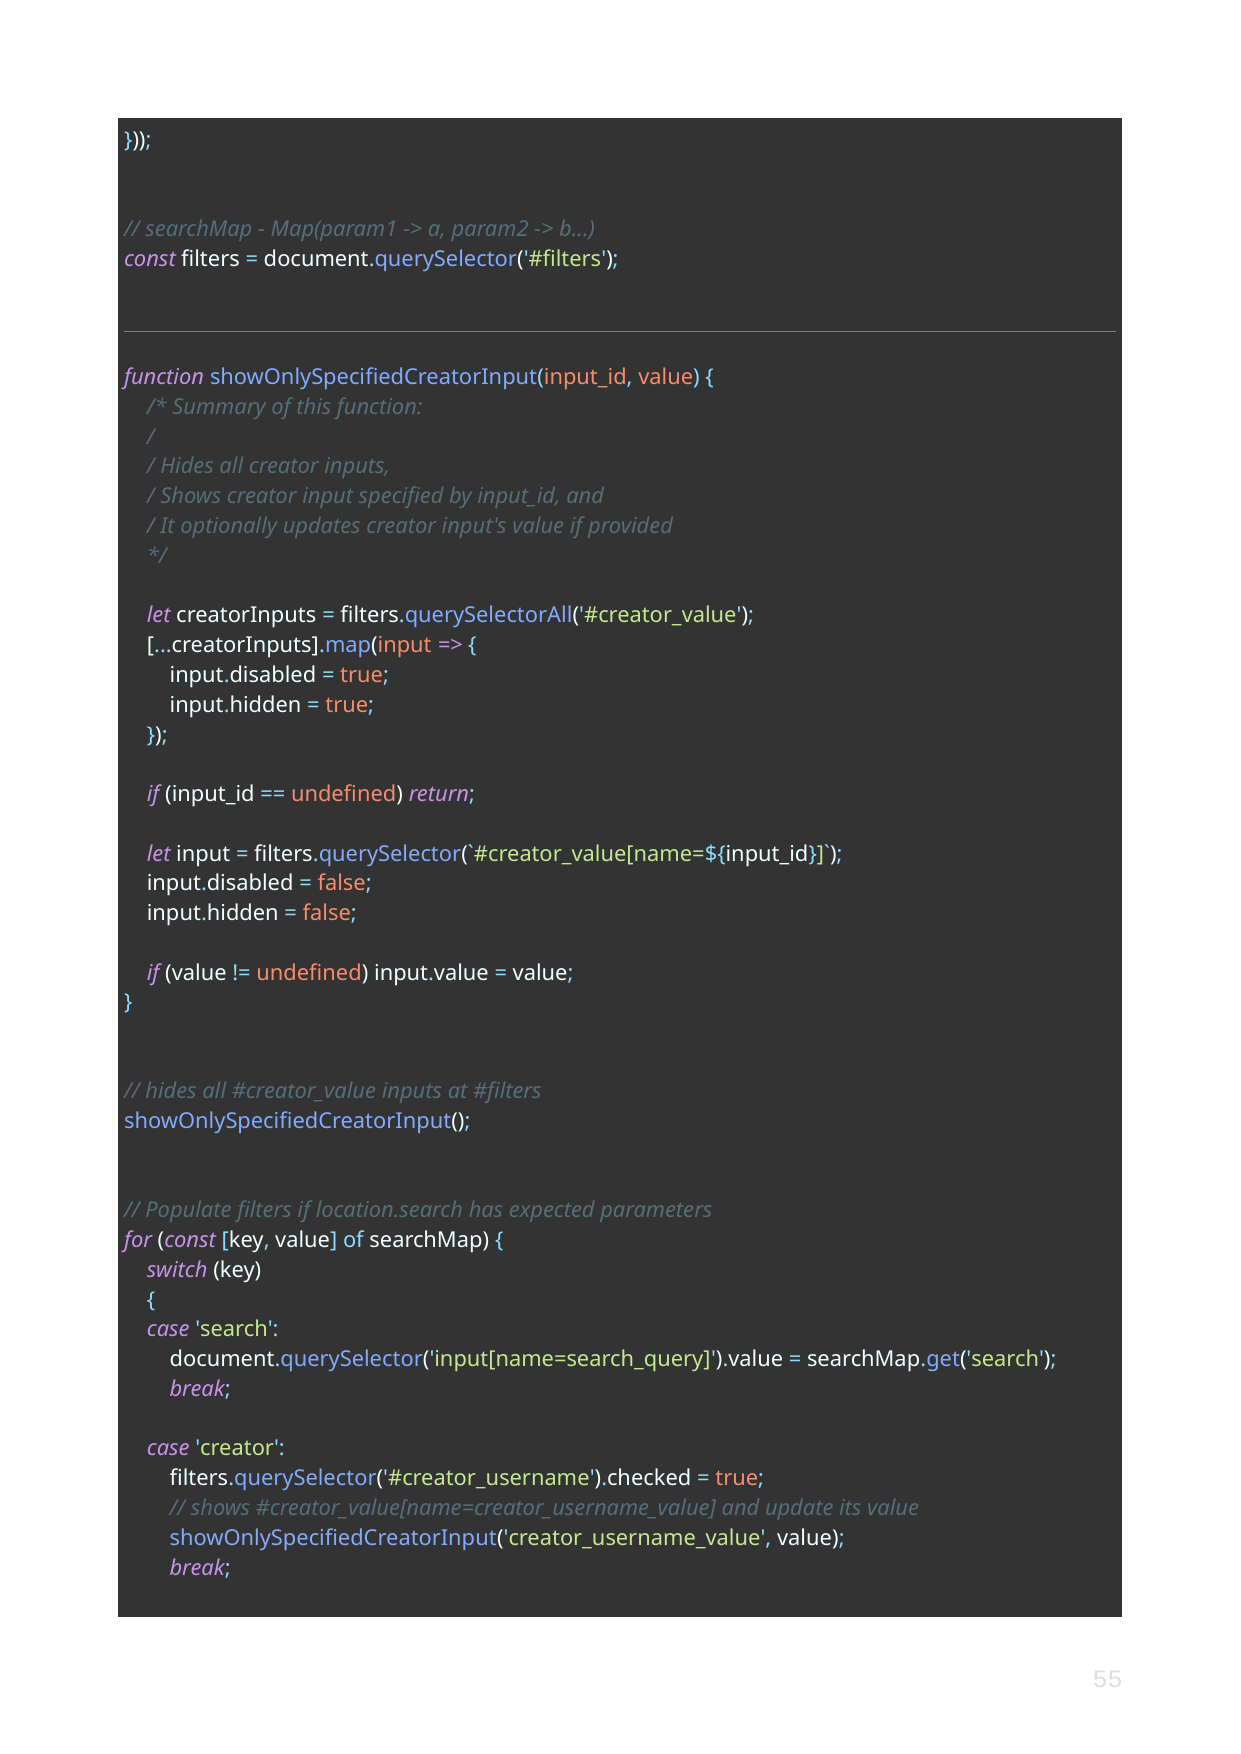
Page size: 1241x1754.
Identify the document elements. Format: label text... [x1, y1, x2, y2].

table_cell })); // searchMap - Map(param1 -> a, param2 -> b...) const filters = document.querySelector('#filters'); function showOnlySpecifiedCreatorInput(input_id, value) { /* Summary of this function: / / Hides all creator inputs, / Shows creator input specified by input_id, and / It optionally updates creator input's value if provided */ let creatorInputs = filters.querySelectorAll('#creator_value'); [...creatorInputs].map(input => { input.disabled = true; input.hidden = true; }); if (input_id == undefined) return; let input = filters.querySelector(`#creator_value[name=${input_id}]`); input.disabled = false; input.hidden = false; if (value != undefined) input.value = value; } // hides all #creator_value inputs at #filters showOnlySpecifiedCreatorInput(); // Populate filters if location.search has expected parameters for (const [key, value] of searchMap) { switch (key) { case 'search': document.querySelector('input[name=search_query]').value = searchMap.get('search'); break; case 'creator': filters.querySelector('#creator_username').checked = true; // shows #creator_value[name=creator_username_value] and update its value showOnlySpecifiedCreatorInput('creator_username_value', value); break; [118, 118, 1122, 1617]
